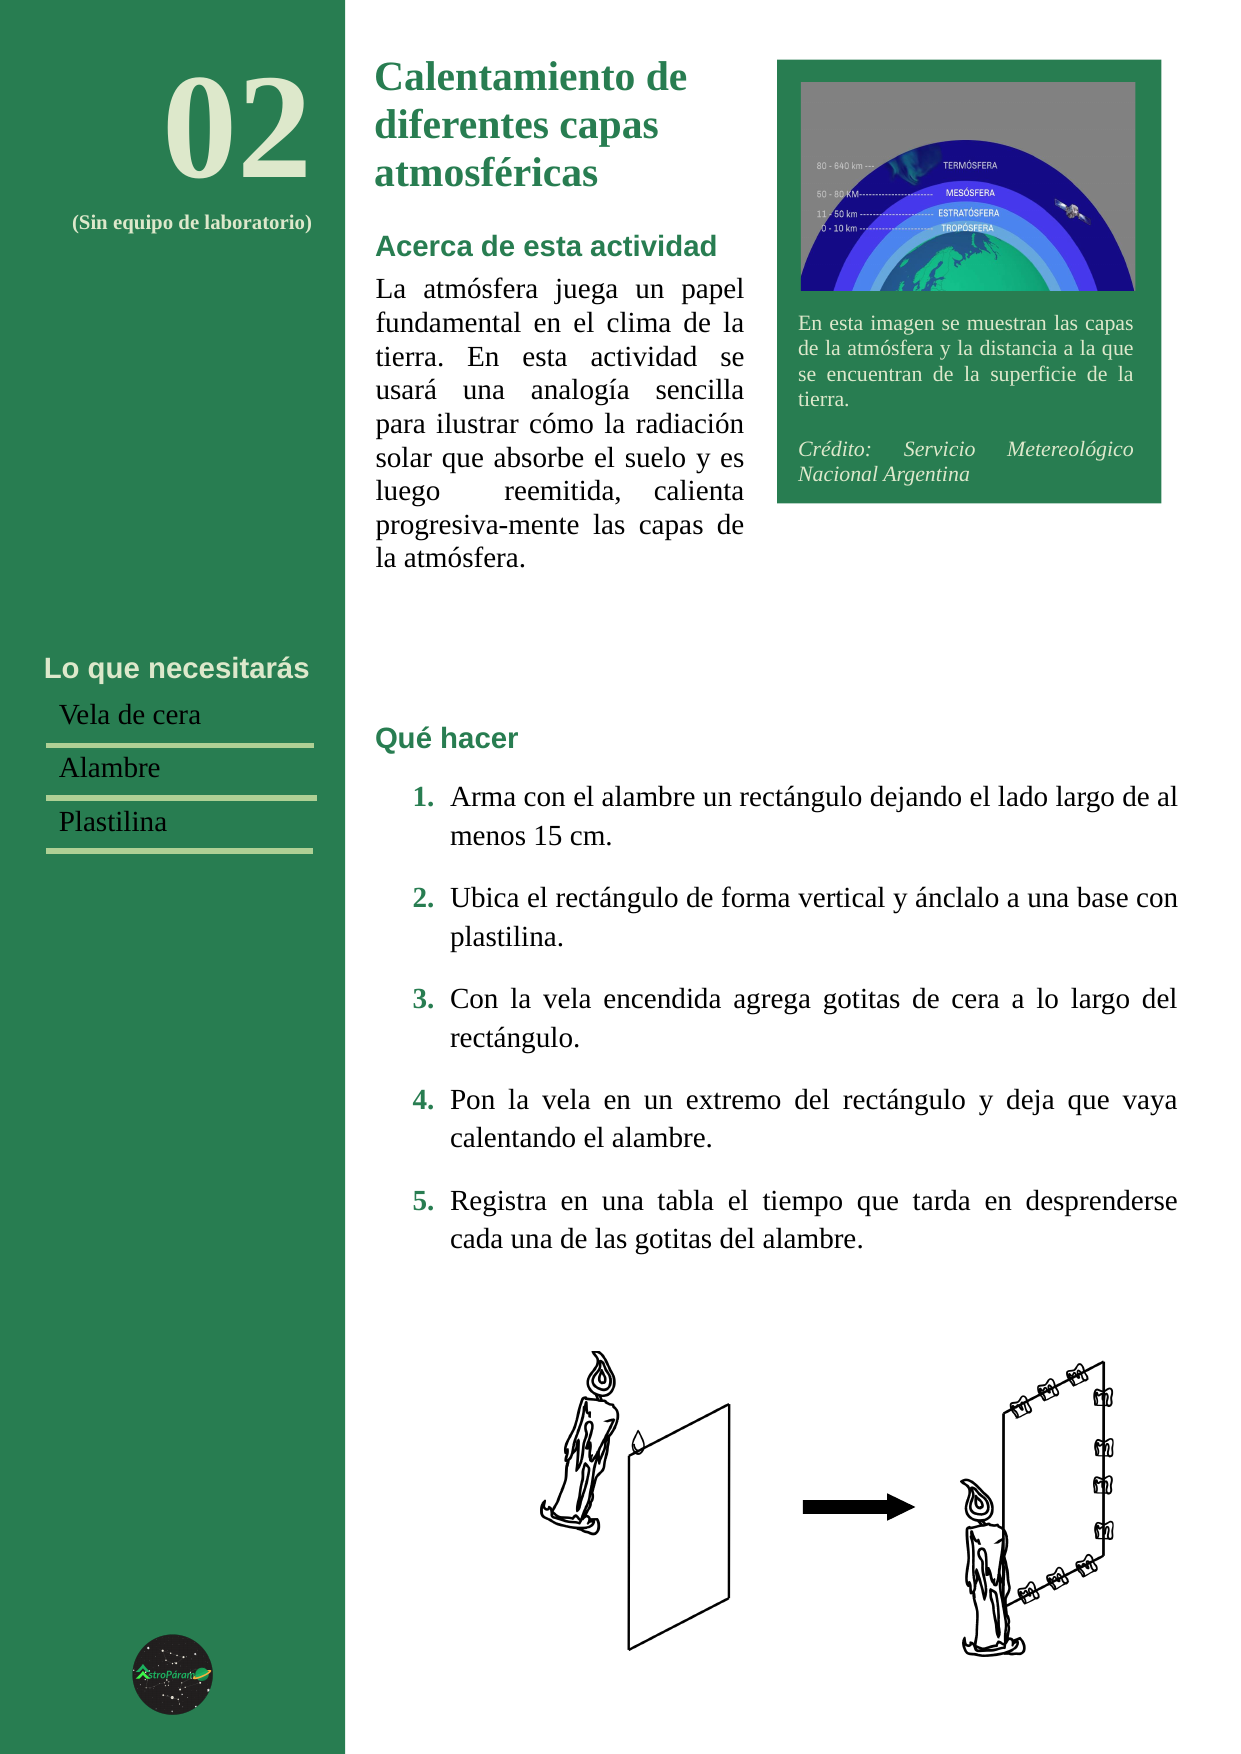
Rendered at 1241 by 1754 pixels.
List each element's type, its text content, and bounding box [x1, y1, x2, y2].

list Ubica el rectángulo de forma vertical y ánclalo a una base con plastilina. [412, 880, 1179, 952]
subtitle Acerca de esta actividad [375, 229, 777, 263]
list Con la vela encendida agrega gotitas de cera a lo largo del rectángulo. [412, 981, 1179, 1053]
picture [800, 82, 1136, 291]
picture [540, 1351, 1114, 1657]
list Arma con el alambre un rectángulo dejando el lado largo de al menos 15 cm. [412, 779, 1179, 852]
subtitle Qué hacer [375, 721, 1179, 755]
list Registra en una tabla el tiempo que tarda en desprenderse cada una de las gotitas del alambre. [412, 1183, 1179, 1255]
list Pon la vela en un extremo del rectángulo y deja que vaya calentando el alambre. [412, 1082, 1179, 1154]
picture [131, 1633, 214, 1716]
subtitle [1162, 229, 1179, 263]
